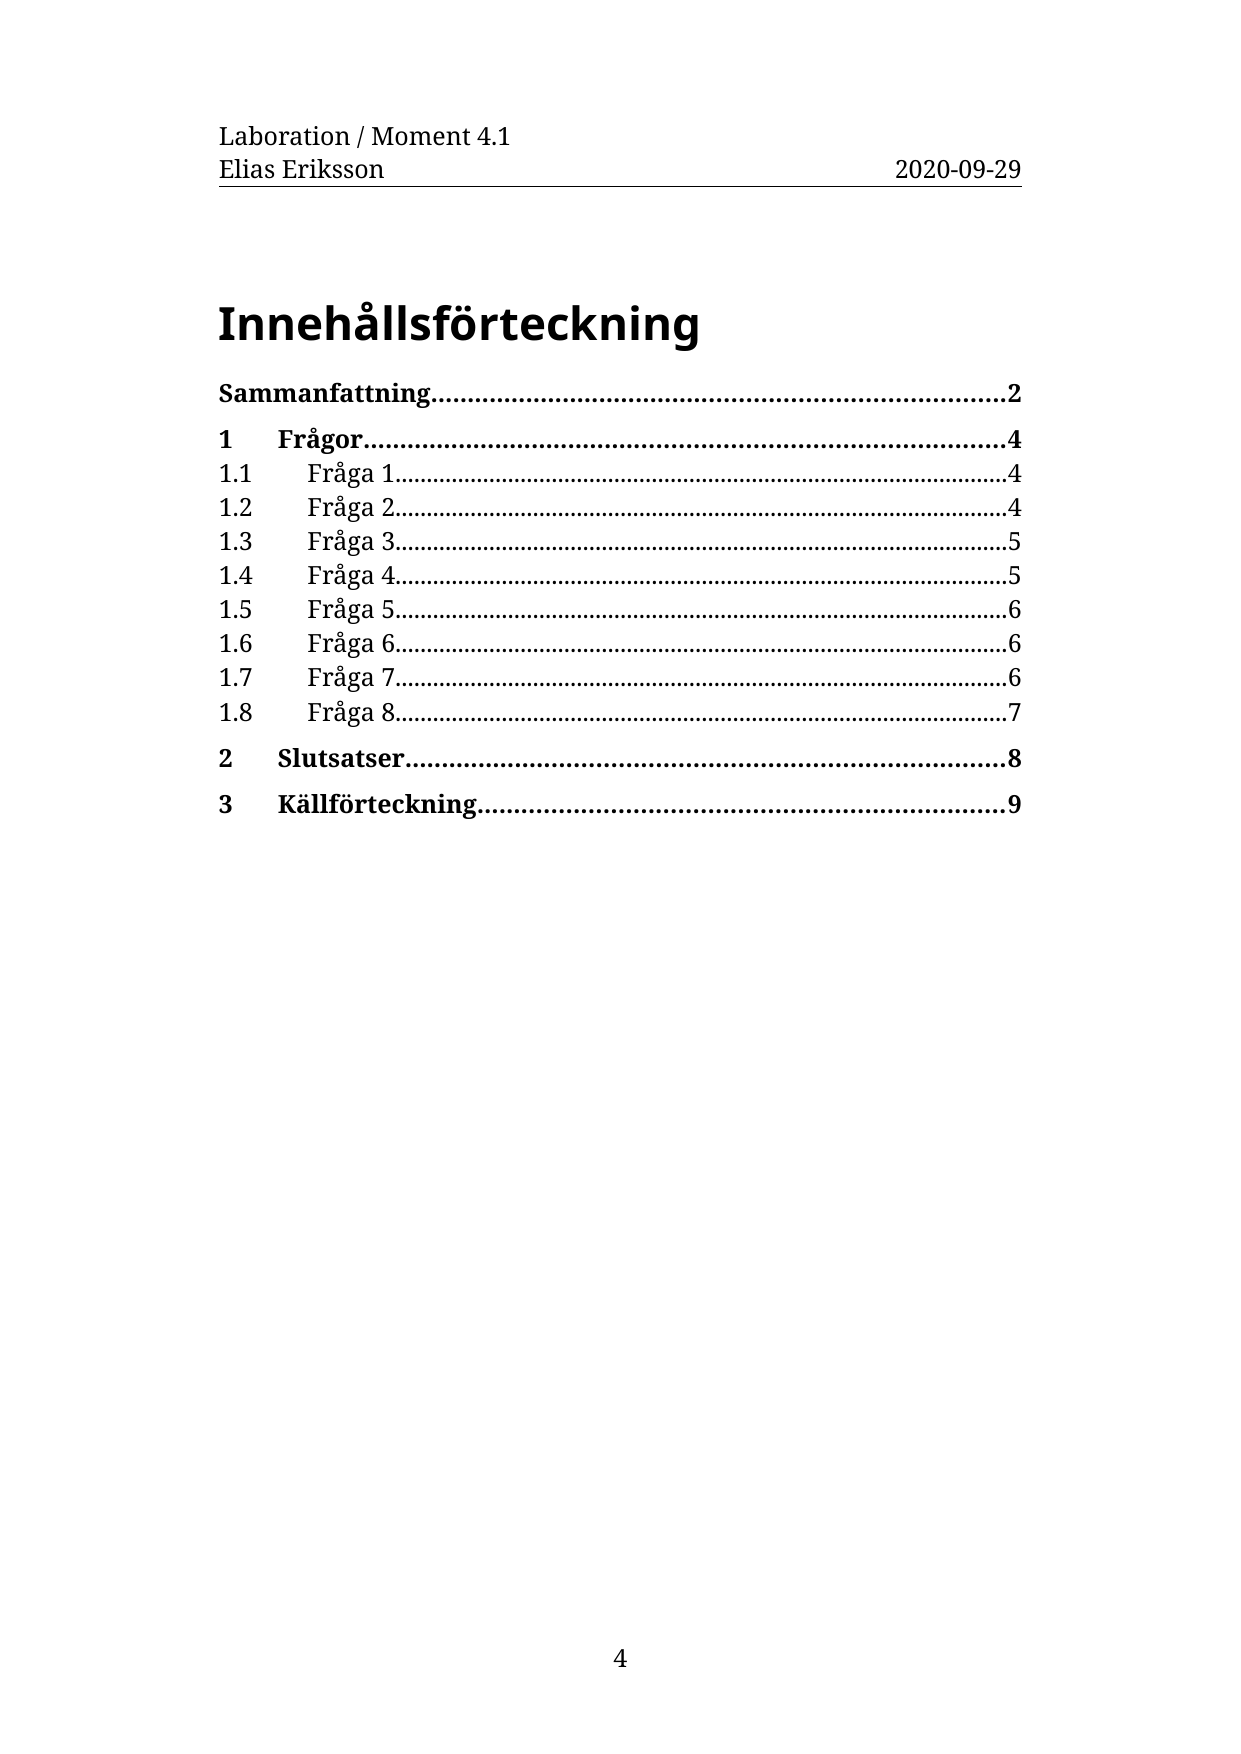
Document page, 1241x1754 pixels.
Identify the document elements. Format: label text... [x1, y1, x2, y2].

text 1.6 Fråga 6 6 [218, 626, 1022, 660]
text 1.4 Fråga 4 5 [218, 558, 1022, 592]
text 2 Slutsatser 8 [218, 741, 1022, 775]
text 1.8 Fråga 8 7 [218, 694, 1022, 728]
subtitle Innehållsförteckning [218, 291, 1022, 353]
text Sammanfattning 2 [218, 375, 1022, 409]
text 1.7 Fråga 7 6 [218, 660, 1022, 694]
text 3 Källförteckning 9 [218, 787, 1022, 821]
text 1 Frågor 4 [218, 422, 1022, 456]
text 1.1 Fråga 1 4 [218, 456, 1022, 490]
text 1.2 Fråga 2 4 [218, 490, 1022, 524]
text 1.3 Fråga 3 5 [218, 524, 1022, 558]
text 1.5 Fråga 5 6 [218, 592, 1022, 626]
